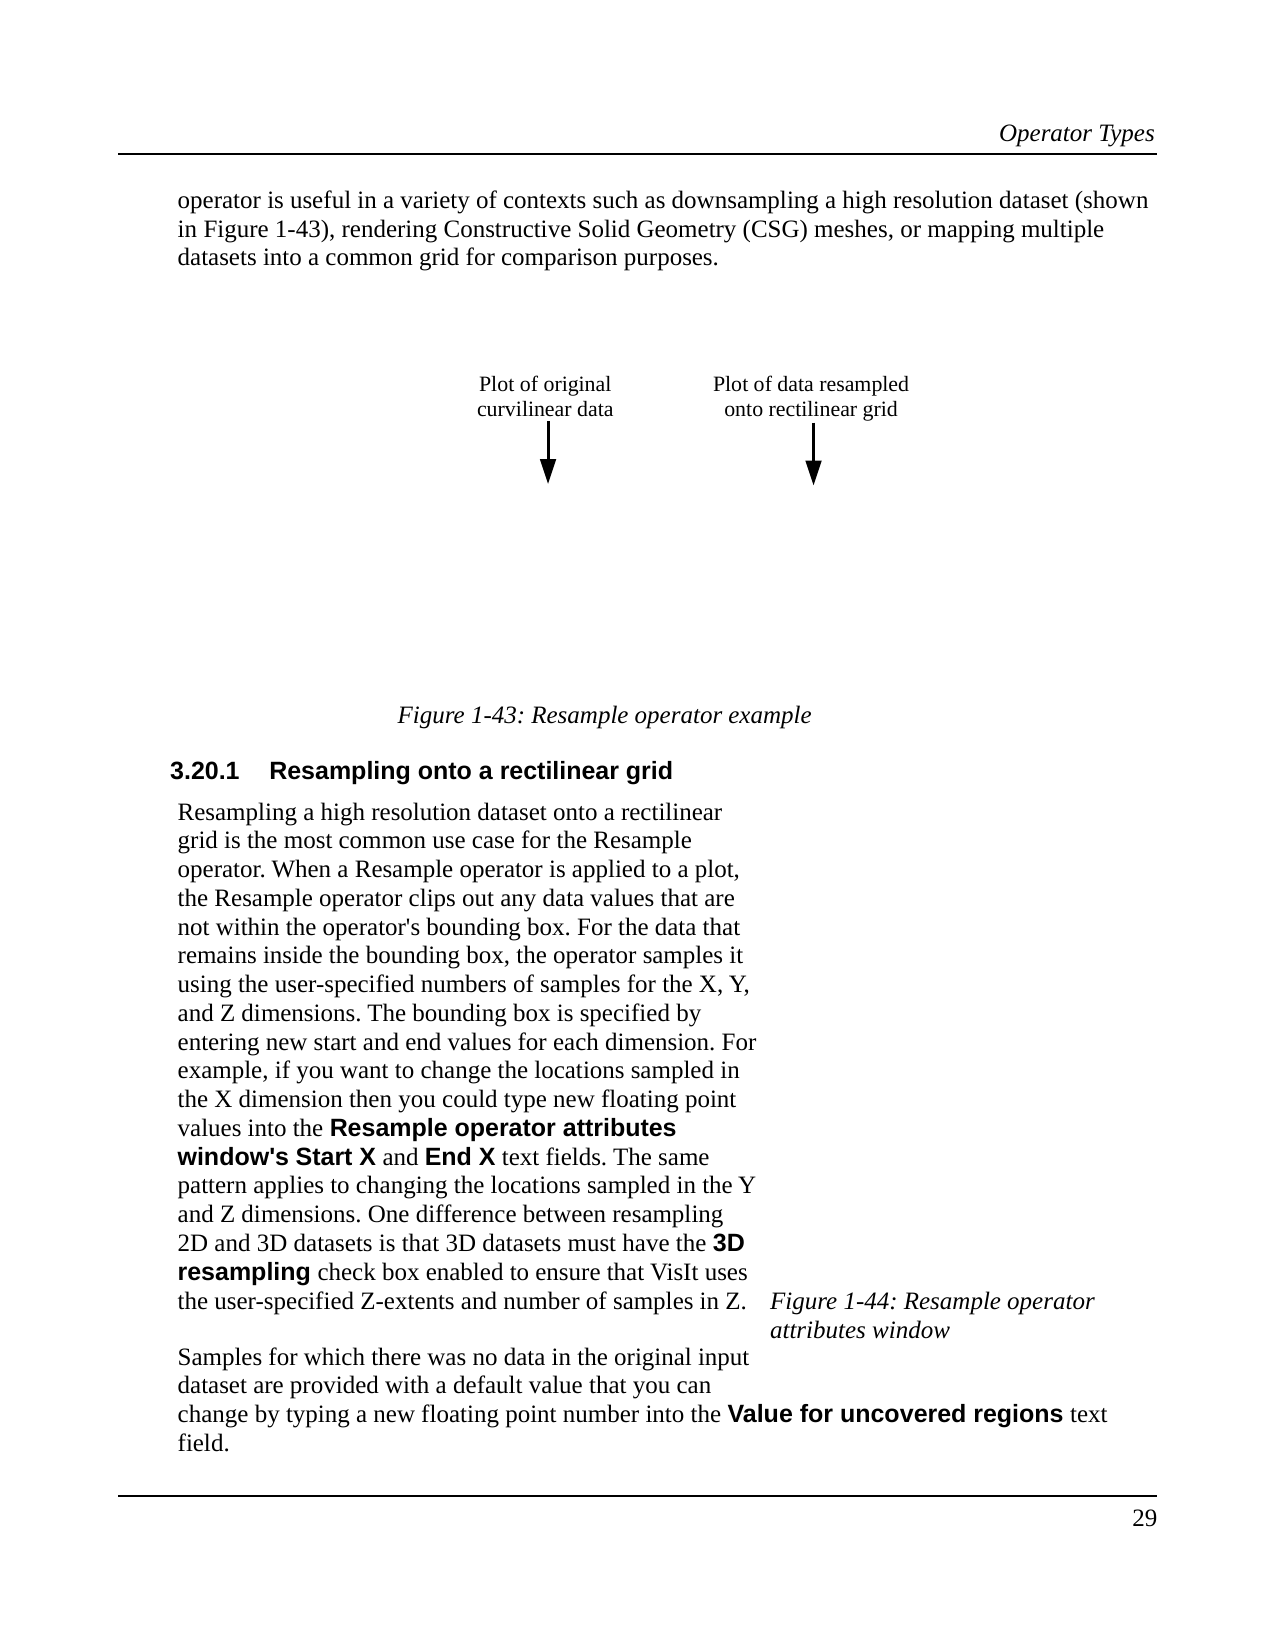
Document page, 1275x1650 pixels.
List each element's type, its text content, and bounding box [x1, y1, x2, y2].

subtitle Resampling onto a rectilinear grid [163, 336, 1157, 785]
text Resampling a high resolution dataset onto a rectilinear grid is the most common use case for the Resample operator. When a Resample operator is applied to a plot, the Resample operator clips out any data values that are not within the operator's bounding box. For the data that remains inside the bounding box, the operator samples it using the user-specified numbers of samples for the X, Y, and Z dimensions. The bounding box is specified by entering new start and end values for each dimension. For example, if you want to change the locations sampled in the X dimension then you could type new floating point values into the Resample operator attributes window's Start X and End X text fields. The same pattern applies to changing the locations sampled in the Y and Z dimensions. One difference between resampling 2D and 3D datasets is that 3D datasets must have the 3D resampling check box enabled to ensure that VisIt uses the user-specified Z-extents and number of samples in Z. [177, 797, 1157, 1314]
text Samples for which there was no data in the original input dataset are provided with a default value that you can change by typing a new floating point number into the Value for uncovered regions text field. [177, 1342, 1157, 1457]
text Figure 1-43: Resample operator example [397, 360, 922, 729]
text Figure 1-44: Resample operator attributes window [770, 821, 1145, 1344]
text operator is useful in a variety of contexts such as downsampling a high resolution dataset (shown in Figure 1-43), rendering Constructive Solid Geometry (CSG) meshes, or mapping multiple datasets into a common grid for comparison purposes. [177, 185, 1157, 271]
